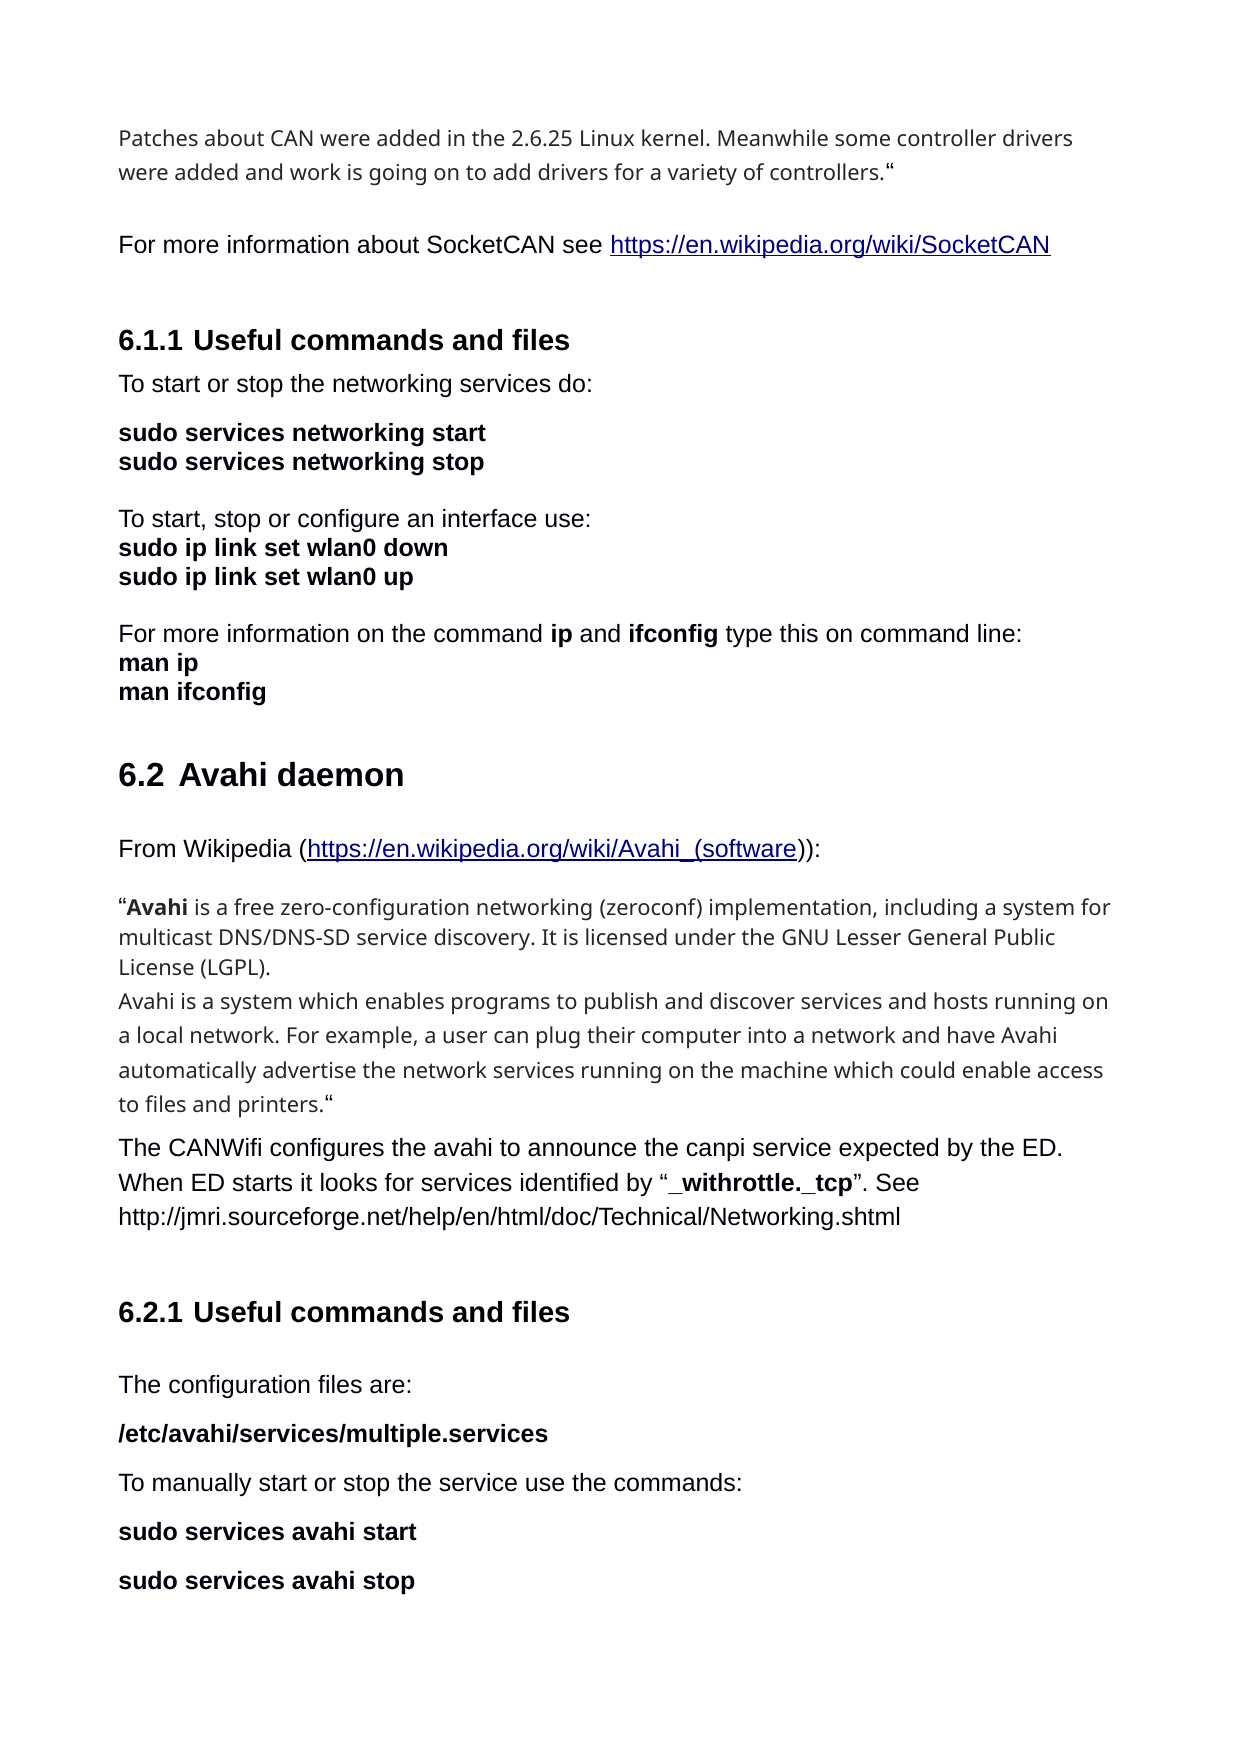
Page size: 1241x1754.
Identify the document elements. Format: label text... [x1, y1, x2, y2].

text The CANWifi configures the avahi to announce the canpi service expected by the ED. When ED starts it looks for services identified by “_withrottle._tcp”. See http://jmri.sourceforge.net/help/en/html/doc/Technical/Networking.shtml [118, 1133, 1122, 1231]
text From Wikipedia (https://en.wikipedia.org/wiki/Avahi_(software)): [118, 834, 1122, 863]
text man ifconfig [118, 676, 1122, 705]
text /etc/avahi/services/multiple.services [118, 1419, 1122, 1447]
text sudo ip link set wlan0 up [118, 561, 1122, 590]
text To manually start or stop the service use the commands: [118, 1468, 1122, 1496]
text For more information on the command ip and ifconfig type this on command line: [118, 619, 1122, 648]
text To start or stop the networking services do: [118, 369, 1122, 397]
text “Avahi is a free zero-configuration networking (zeroconf) implementation, including a system for multicast DNS/DNS-SD service discovery. It is licensed under the GNU Lesser General Public License (LGPL). [118, 892, 1122, 981]
text sudo ip link set wlan0 down [118, 533, 1122, 561]
text man ip [118, 648, 1122, 676]
text sudo services avahi stop [118, 1566, 1122, 1594]
text The configuration files are: [118, 1369, 1122, 1398]
text Avahi is a system which enables programs to publish and discover services and hosts running on a local network. For example, a user can plug their computer into a network and have Avahi automatically advertise the network services running on the machine which could enable access to files and printers.“ [118, 981, 1122, 1119]
text For more information about SocketCAN see https://en.wikipedia.org/wiki/SocketCAN [118, 230, 1122, 259]
subtitle Avahi daemon [118, 755, 1122, 793]
text sudo services networking start [118, 418, 1122, 446]
text Patches about CAN were added in the 2.6.25 Linux kernel. Meanwhile some controller drivers were added and work is going on to add drivers for a variety of controllers.“ [118, 118, 1122, 187]
subtitle Useful commands and files [118, 323, 1122, 356]
text sudo services networking stop [118, 446, 1122, 475]
subtitle Useful commands and files [118, 1295, 1122, 1328]
text sudo services avahi start [118, 1517, 1122, 1546]
text To start, stop or configure an interface use: [118, 504, 1122, 533]
